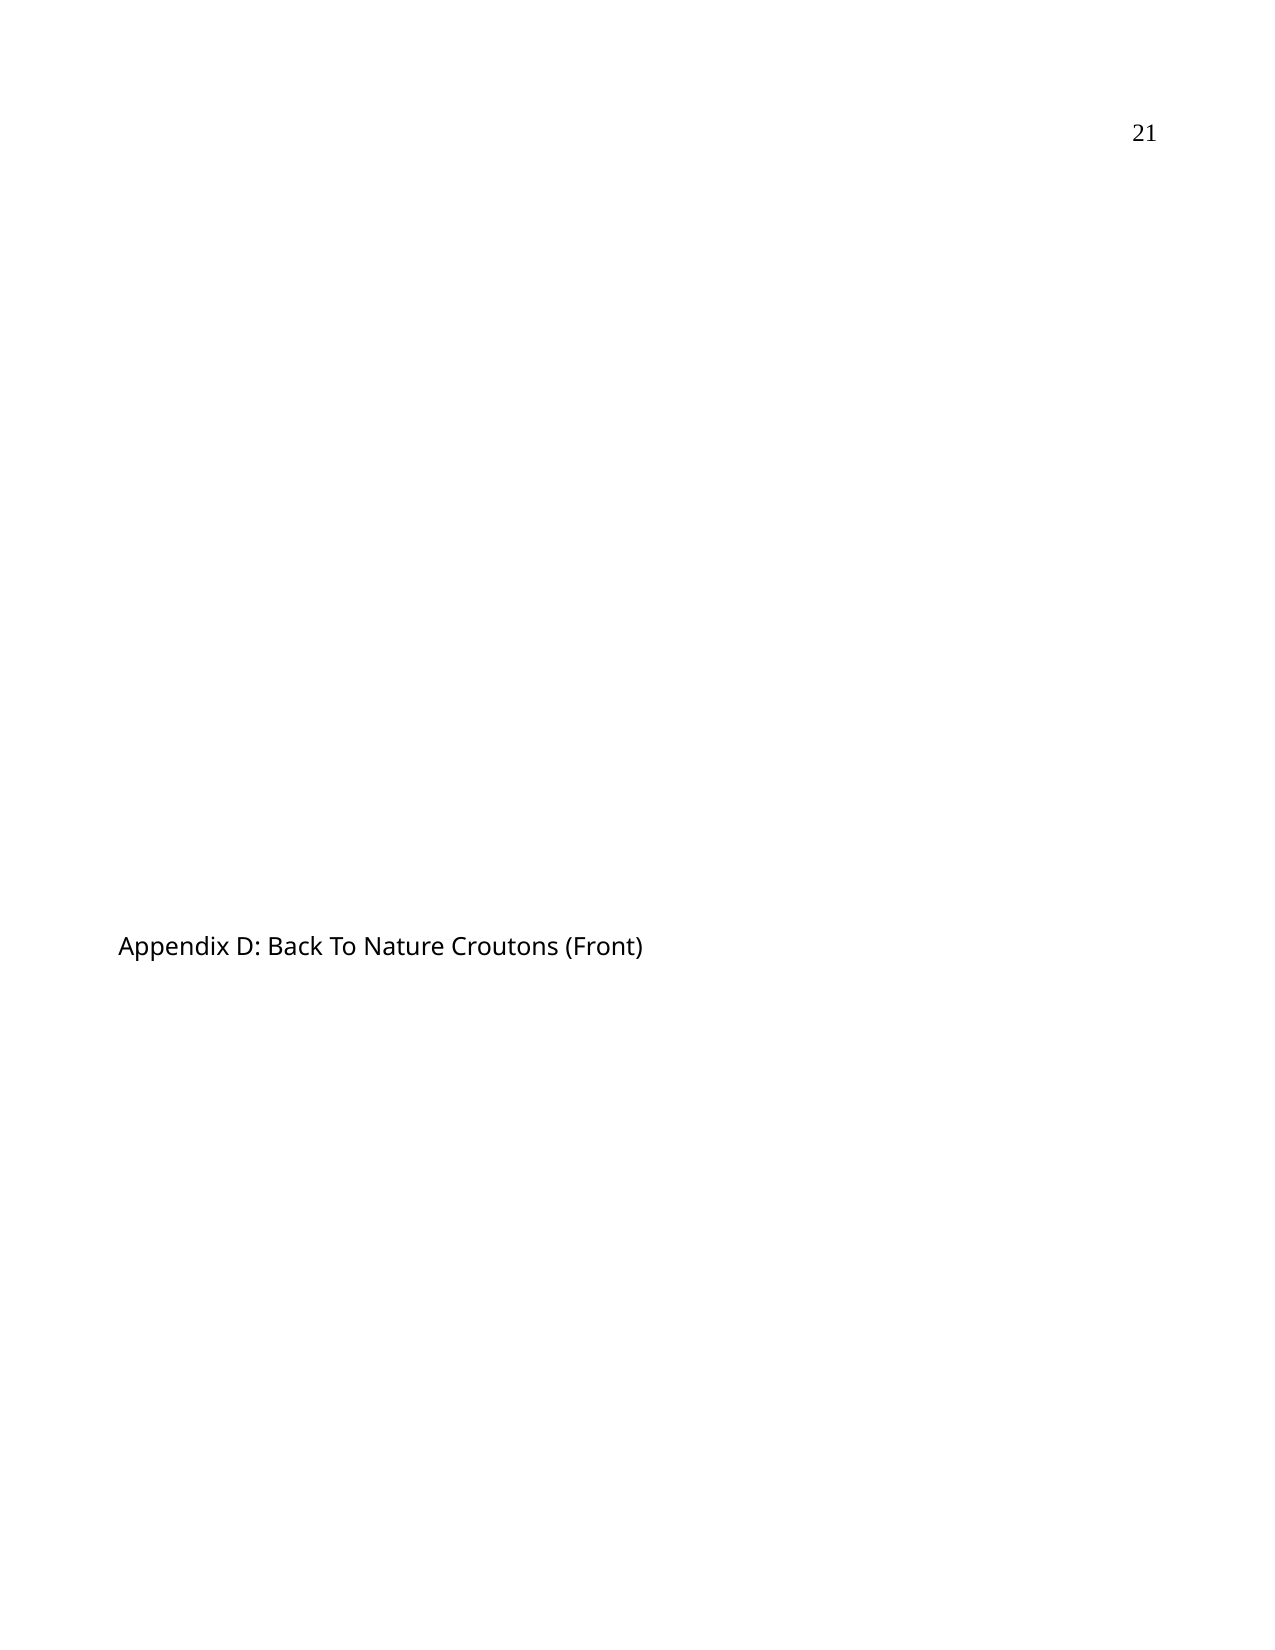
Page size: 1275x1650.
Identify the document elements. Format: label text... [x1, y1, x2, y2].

text Appendix D: Back To Nature Croutons (Front) [118, 929, 1157, 963]
